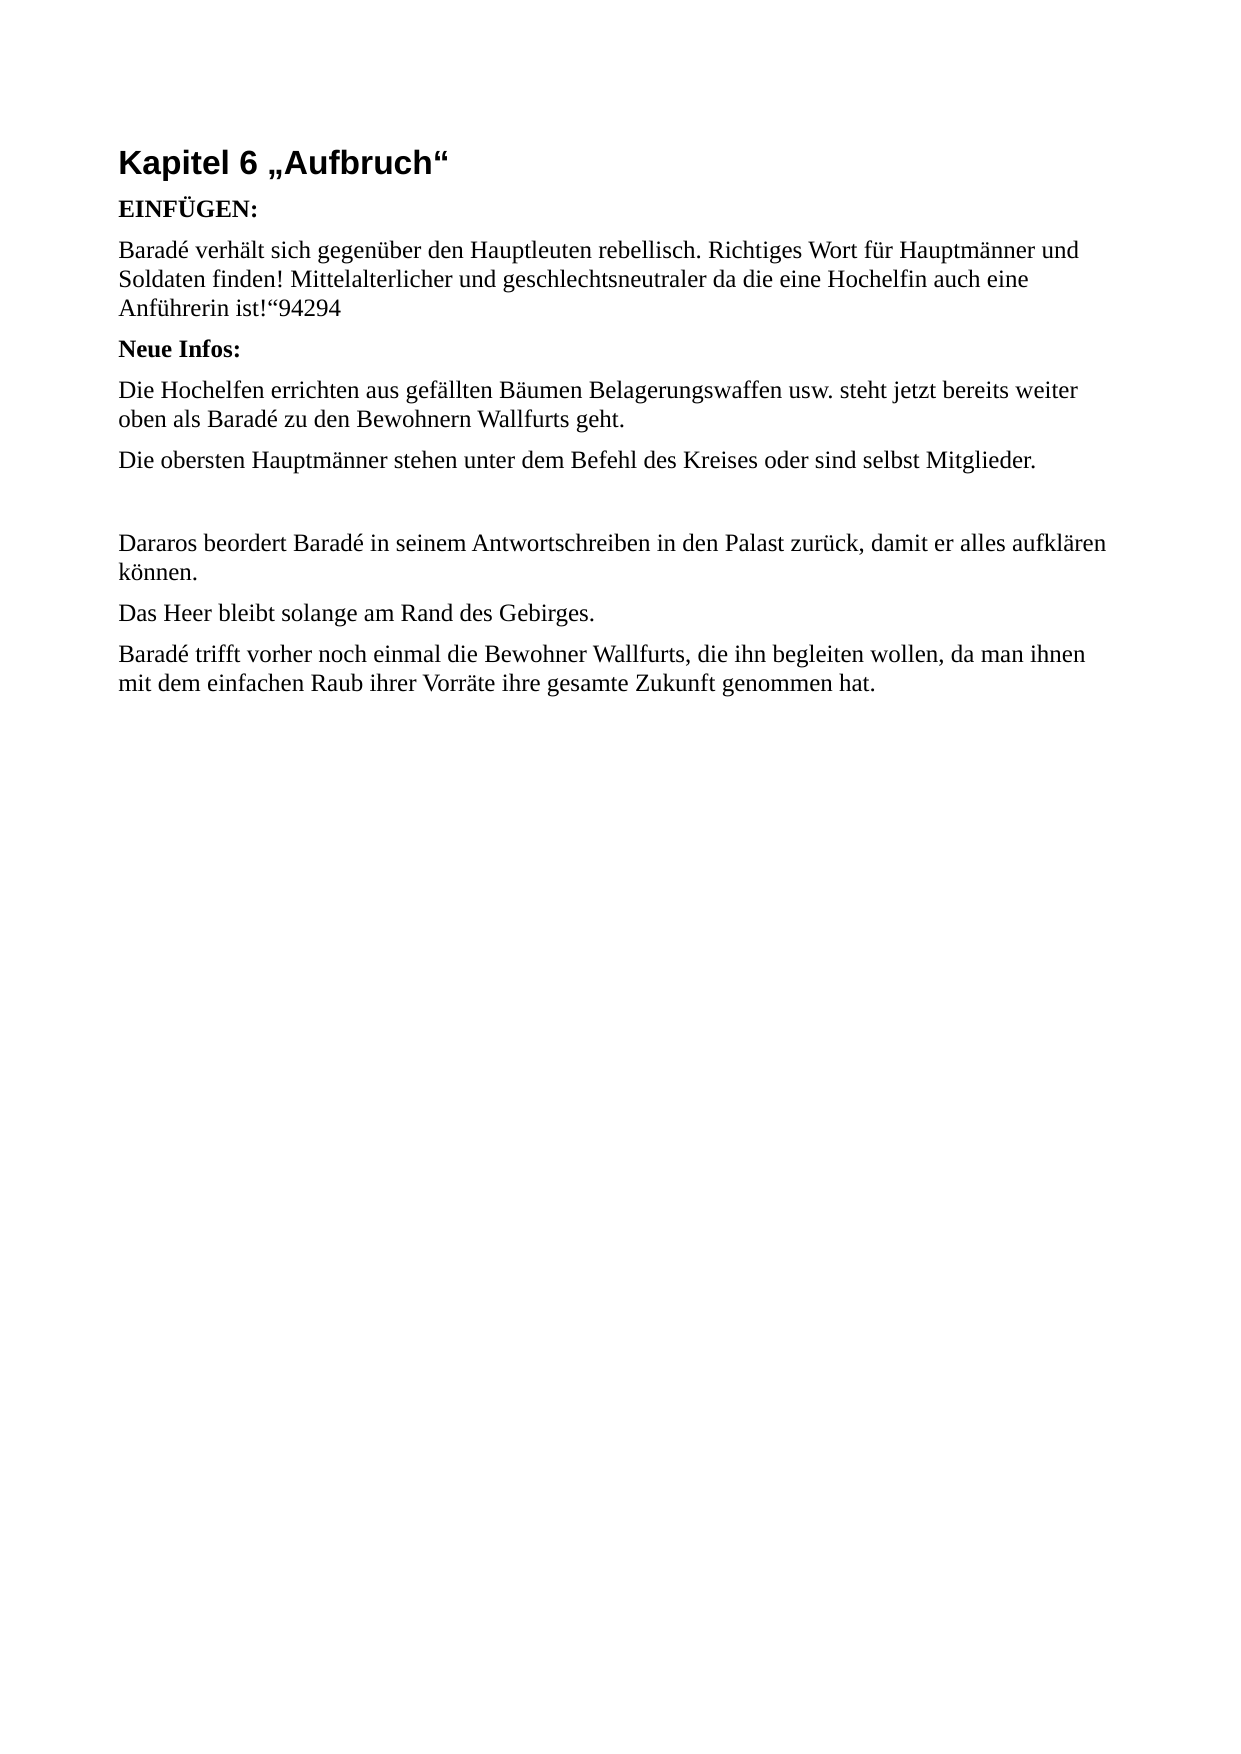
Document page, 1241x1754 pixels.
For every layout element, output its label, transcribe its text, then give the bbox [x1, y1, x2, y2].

text Die obersten Hauptmänner stehen unter dem Befehl des Kreises oder sind selbst Mitglieder. [118, 446, 1122, 474]
text Neue Infos: [118, 334, 1122, 363]
text Die Hochelfen errichten aus gefällten Bäumen Belagerungswaffen usw. steht jetzt bereits weiter oben als Baradé zu den Bewohnern Wallfurts geht. [118, 376, 1122, 433]
text Dararos beordert Baradé in seinem Antwortschreiben in den Palast zurück, damit er alles aufklären können. [118, 528, 1122, 586]
subtitle Kapitel 6 „Aufbruch“ [118, 143, 1122, 182]
text Baradé trifft vorher noch einmal die Bewohner Wallfurts, die ihn begleiten wollen, da man ihnen mit dem einfachen Raub ihrer Vorräte ihre gesamte Zukunft genommen hat. [118, 639, 1122, 697]
text Das Heer bleibt solange am Rand des Gebirges. [118, 598, 1122, 627]
text Baradé verhält sich gegenüber den Hauptleuten rebellisch. Richtiges Wort für Hauptmänner und Soldaten finden! Mittelalterlicher und geschlechtsneutraler da die eine Hochelfin auch eine Anführerin ist!“94294 [118, 236, 1122, 322]
text EINFÜGEN: [118, 194, 1122, 223]
